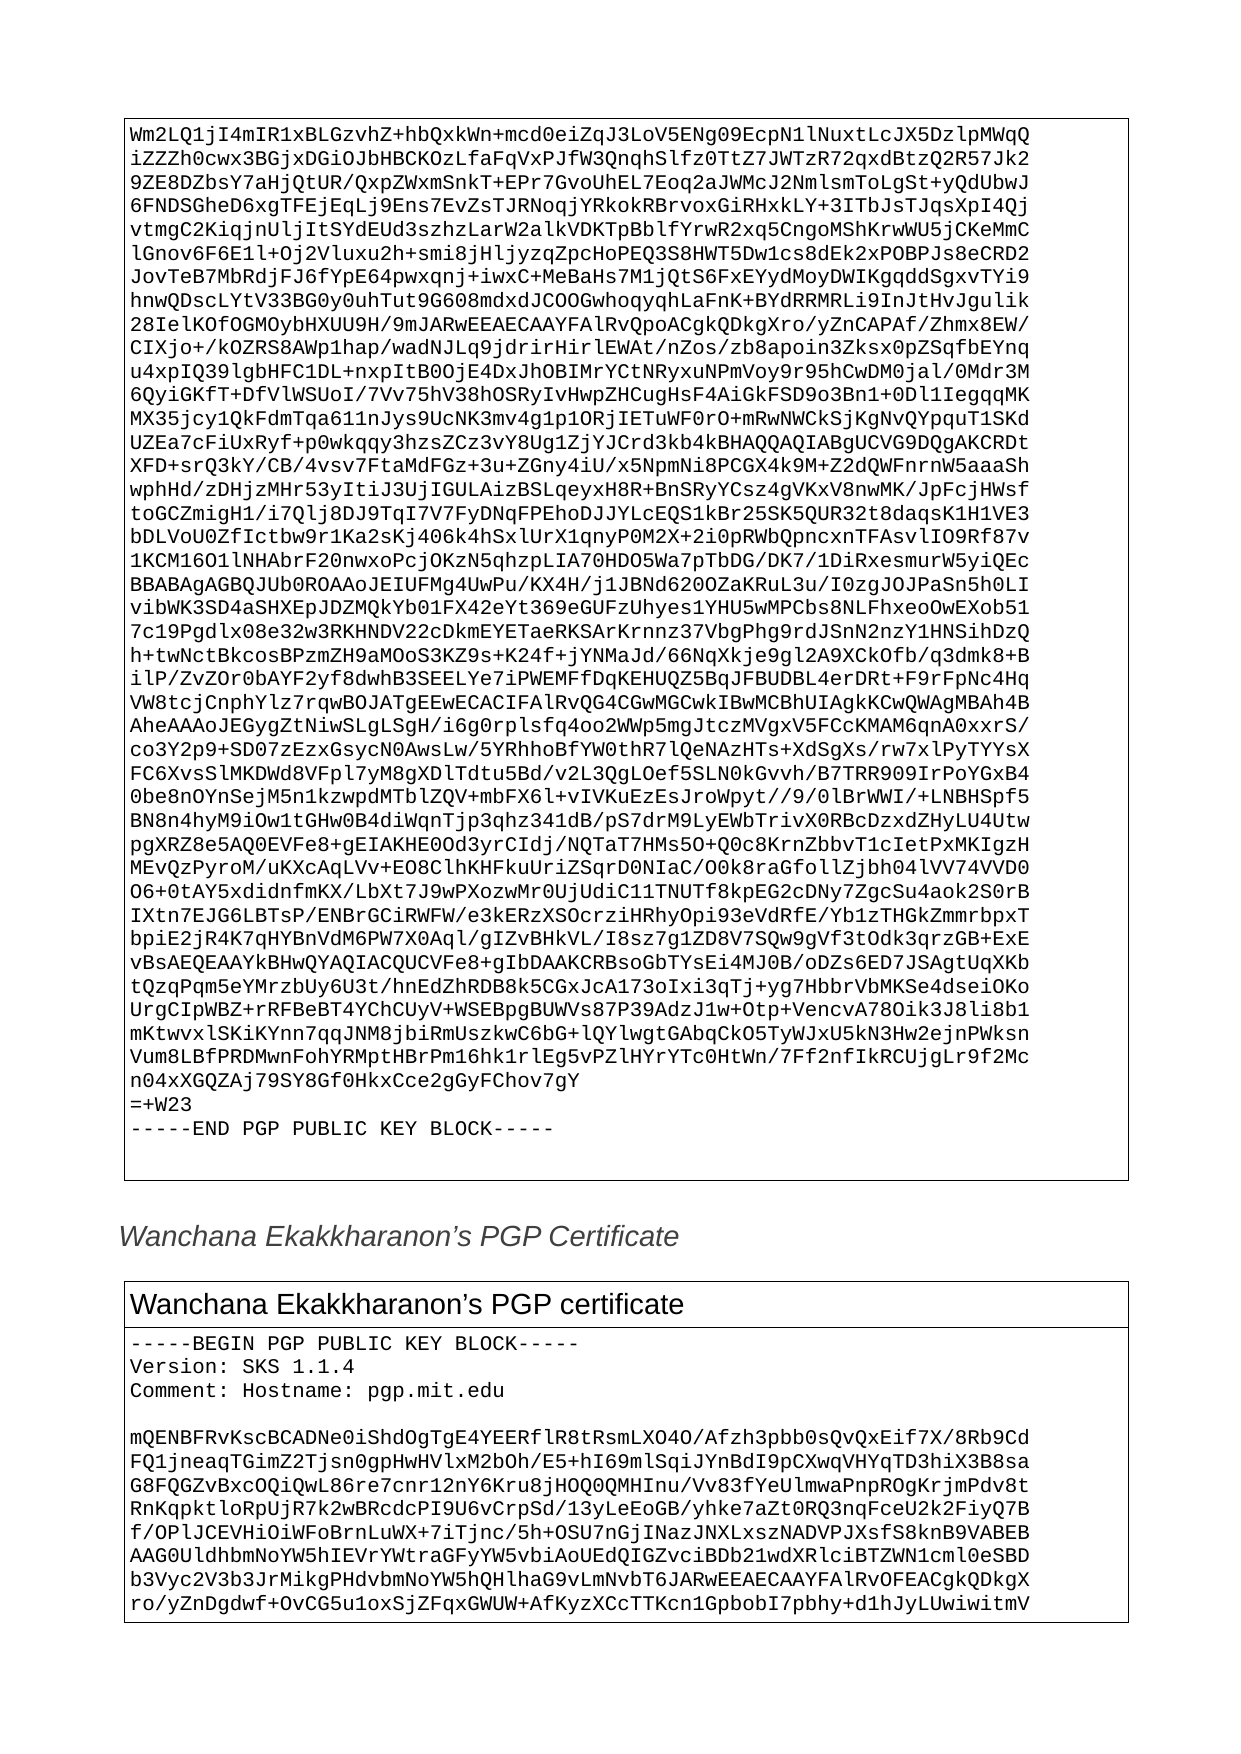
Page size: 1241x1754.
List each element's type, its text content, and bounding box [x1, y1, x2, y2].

table_header Wanchana Ekakkharanon’s PGP certificate [125, 1282, 1128, 1326]
table_cell Wm2LQ1jI4mIR1xBLGzvhZ+hbQxkWn+mcd0eiZqJ3LoV5ENg09EcpN1lNuxtLcJX5DzlpMWqQ iZZZh0cwx3BGjxDGiOJbHBCKOzLfaFqVxPJfW3QnqhSlfz0TtZ7JWTzR72qxdBtzQ2R57Jk2 9ZE8DZbsY7aHjQtUR/QxpZWxmSnkT+EPr7GvoUhEL7Eoq2aJWMcJ2NmlsmToLgSt+yQdUbwJ 6FNDSGheD6xgTFEjEqLj9Ens7EvZsTJRNoqjYRkokRBrvoxGiRHxkLY+3ITbJsTJqsXpI4Qj vtmgC2KiqjnUljItSYdEUd3szhzLarW2alkVDKTpBblfYrwR2xq5CngoMShKrwWU5jCKeMmC lGnov6F6E1l+Oj2Vluxu2h+smi8jHljyzqZpcHoPEQ3S8HWT5Dw1cs8dEk2xPOBPJs8eCRD2 JovTeB7MbRdjFJ6fYpE64pwxqnj+iwxC+MeBaHs7M1jQtS6FxEYydMoyDWIKgqddSgxvTYi9 hnwQDscLYtV33BG0y0uhTut9G608mdxdJCOOGwhoqyqhLaFnK+BYdRRMRLi9InJtHvJgulik 28IelKOfOGMOybHXUU9H/9mJARwEEAECAAYFAlRvQpoACgkQDkgXro/yZnCAPAf/Zhmx8EW/ CIXjo+/kOZRS8AWp1hap/wadNJLq9jdrirHirlEWAt/nZos/zb8apoin3Zksx0pZSqfbEYnq u4xpIQ39lgbHFC1DL+nxpItB0OjE4DxJhOBIMrYCtNRyxuNPmVoy9r95hCwDM0jal/0Mdr3M 6QyiGKfT+DfVlWSUoI/7Vv75hV38hOSRyIvHwpZHCugHsF4AiGkFSD9o3Bn1+0Dl1IegqqMK MX35jcy1QkFdmTqa611nJys9UcNK3mv4g1p1ORjIETuWF0rO+mRwNWCkSjKgNvQYpquT1SKd UZEa7cFiUxRyf+p0wkqqy3hzsZCz3vY8Ug1ZjYJCrd3kb4kBHAQQAQIABgUCVG9DQgAKCRDt XFD+srQ3kY/CB/4vsv7FtaMdFGz+3u+ZGny4iU/x5NpmNi8PCGX4k9M+Z2dQWFnrnW5aaaSh wphHd/zDHjzMHr53yItiJ3UjIGULAizBSLqeyxH8R+BnSRyYCsz4gVKxV8nwMK/JpFcjHWsf toGCZmigH1/i7Qlj8DJ9TqI7V7FyDNqFPEhoDJJYLcEQS1kBr25SK5QUR32t8daqsK1H1VE3 bDLVoU0ZfIctbw9r1Ka2sKj406k4hSxlUrX1qnyP0M2X+2i0pRWbQpncxnTFAsvlIO9Rf87v 1KCM16O1lNHAbrF20nwxoPcjOKzN5qhzpLIA70HDO5Wa7pTbDG/DK7/1DiRxesmurW5yiQEc BBABAgAGBQJUb0ROAAoJEIUFMg4UwPu/KX4H/j1JBNd620OZaKRuL3u/I0zgJOJPaSn5h0LI vibWK3SD4aSHXEpJDZMQkYb01FX42eYt369eGUFzUhyes1YHU5wMPCbs8NLFhxeoOwEXob51 7c19Pgdlx08e32w3RKHNDV22cDkmEYETaeRKSArKrnnz37VbgPhg9rdJSnN2nzY1HNSihDzQ h+twNctBkcosBPzmZH9aMOoS3KZ9s+K24f+jYNMaJd/66NqXkje9gl2A9XCkOfb/q3dmk8+B ilP/ZvZOr0bAYF2yf8dwhB3SEELYe7iPWEMFfDqKEHUQZ5BqJFBUDBL4erDRt+F9rFpNc4Hq VW8tcjCnphYlz7rqwBOJATgEEwECACIFAlRvQG4CGwMGCwkIBwMCBhUIAgkKCwQWAgMBAh4B AheAAAoJEGygZtNiwSLgLSgH/i6g0rplsfq4oo2WWp5mgJtczMVgxV5FCcKMAM6qnA0xxrS/ co3Y2p9+SD07zEzxGsycN0AwsLw/5YRhhoBfYW0thR7lQeNAzHTs+XdSgXs/rw7xlPyTYYsX FC6XvsSlMKDWd8VFpl7yM8gXDlTdtu5Bd/v2L3QgLOef5SLN0kGvvh/B7TRR909IrPoYGxB4 0be8nOYnSejM5n1kzwpdMTblZQV+mbFX6l+vIVKuEzEsJroWpyt//9/0lBrWWI/+LNBHSpf5 BN8n4hyM9iOw1tGHw0B4diWqnTjp3qhz341dB/pS7drM9LyEWbTrivX0RBcDzxdZHyLU4Utw pgXRZ8e5AQ0EVFe8+gEIAKHE0Od3yrCIdj/NQTaT7HMs5O+Q0c8KrnZbbvT1cIetPxMKIgzH MEvQzPyroM/uKXcAqLVv+EO8ClhKHFkuUriZSqrD0NIaC/O0k8raGfollZjbh04lVV74VVD0 O6+0tAY5xdidnfmKX/LbXt7J9wPXozwMr0UjUdiC11TNUTf8kpEG2cDNy7ZgcSu4aok2S0rB IXtn7EJG6LBTsP/ENBrGCiRWFW/e3kERzXSOcrziHRhyOpi93eVdRfE/Yb1zTHGkZmmrbpxT bpiE2jR4K7qHYBnVdM6PW7X0Aql/gIZvBHkVL/I8sz7g1ZD8V7SQw9gVf3tOdk3qrzGB+ExE vBsAEQEAAYkBHwQYAQIACQUCVFe8+gIbDAAKCRBsoGbTYsEi4MJ0B/oDZs6ED7JSAgtUqXKb tQzqPqm5eYMrzbUy6U3t/hnEdZhRDB8k5CGxJcA173oIxi3qTj+yg7HbbrVbMKSe4dseiOKo UrgCIpWBZ+rRFBeBT4YChCUyV+WSEBpgBUWVs87P39AdzJ1w+Otp+VencvA78Oik3J8li8b1 mKtwvxlSKiKYnn7qqJNM8jbiRmUszkwC6bG+lQYlwgtGAbqCkO5TyWJxU5kN3Hw2ejnPWksn Vum8LBfPRDMwnFohYRMptHBrPm16hk1rlEg5vPZlHYrYTc0HtWn/7Ff2nfIkRCUjgLr9f2Mc n04xXGQZAj79SY8Gf0HkxCce2gGyFChov7gY =+W23 -----END PGP PUBLIC KEY BLOCK----- [125, 119, 1128, 1180]
table_cell -----BEGIN PGP PUBLIC KEY BLOCK----- Version: SKS 1.1.4 Comment: Hostname: pgp.mit.edu mQENBFRvKscBCADNe0iShdOgTgE4YEERflR8tRsmLXO4O/Afzh3pbb0sQvQxEif7X/8Rb9Cd FQ1jneaqTGimZ2Tjsn0gpHwHVlxM2bOh/E5+hI69mlSqiJYnBdI9pCXwqVHYqTD3hiX3B8sa G8FQGZvBxcOQiQwL86re7cnr12nY6Kru8jHOQ0QMHInu/Vv83fYeUlmwaPnpROgKrjmPdv8t RnKqpktloRpUjR7k2wBRcdcPI9U6vCrpSd/13yLeEoGB/yhke7aZt0RQ3nqFceU2k2FiyQ7B f/OPlJCEVHiOiWFoBrnLuWX+7iTjnc/5h+OSU7nGjINazJNXLxszNADVPJXsfS8knB9VABEB AAG0UldhbmNoYW5hIEVrYWtraGFyYW5vbiAoUEdQIGZvciBDb21wdXRlciBTZWN1cml0eSBD b3Vyc2V3b3JrMikgPHdvbmNoYW5hQHlhaG9vLmNvbT6JARwEEAECAAYFAlRvOFEACgkQDkgX ro/yZnDgdwf+OvCG5u1oxSjZFqxGWUW+AfKyzXCcTTKcn1GpbobI7pbhy+d1hJyLUwiwitmV [125, 1328, 1128, 1622]
subtitle Wanchana Ekakkharanon’s PGP Certificate [118, 1219, 1122, 1252]
